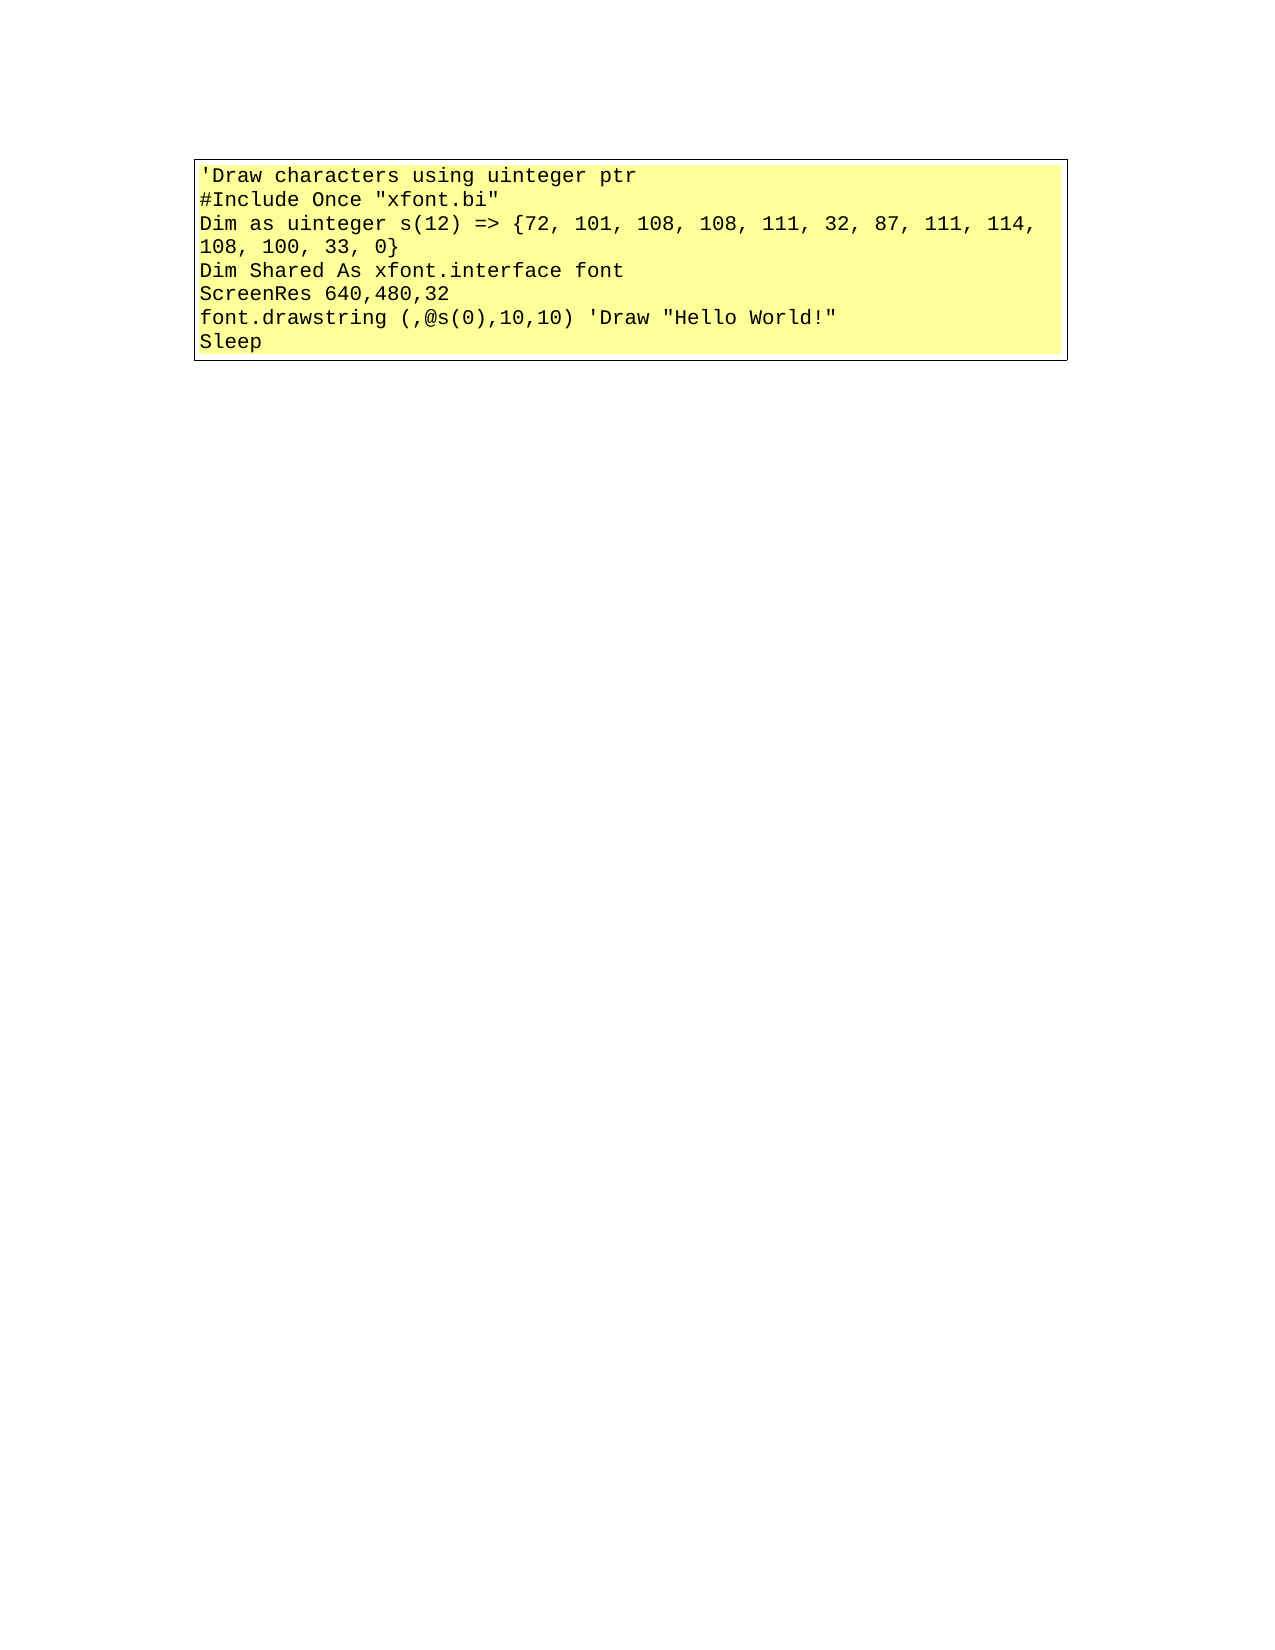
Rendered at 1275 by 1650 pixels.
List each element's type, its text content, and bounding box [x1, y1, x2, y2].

table_header 'Draw characters using uinteger ptr #Include Once "xfont.bi" Dim as uinteger s(12) => {72, 101, 108, 108, 111, 32, 87, 111, 114, 108, 100, 33, 0} Dim Shared As xfont.interface font ScreenRes 640,480,32 font.drawstring (,@s(0),10,10) 'Draw "Hello World!" Sleep [195, 160, 1067, 360]
